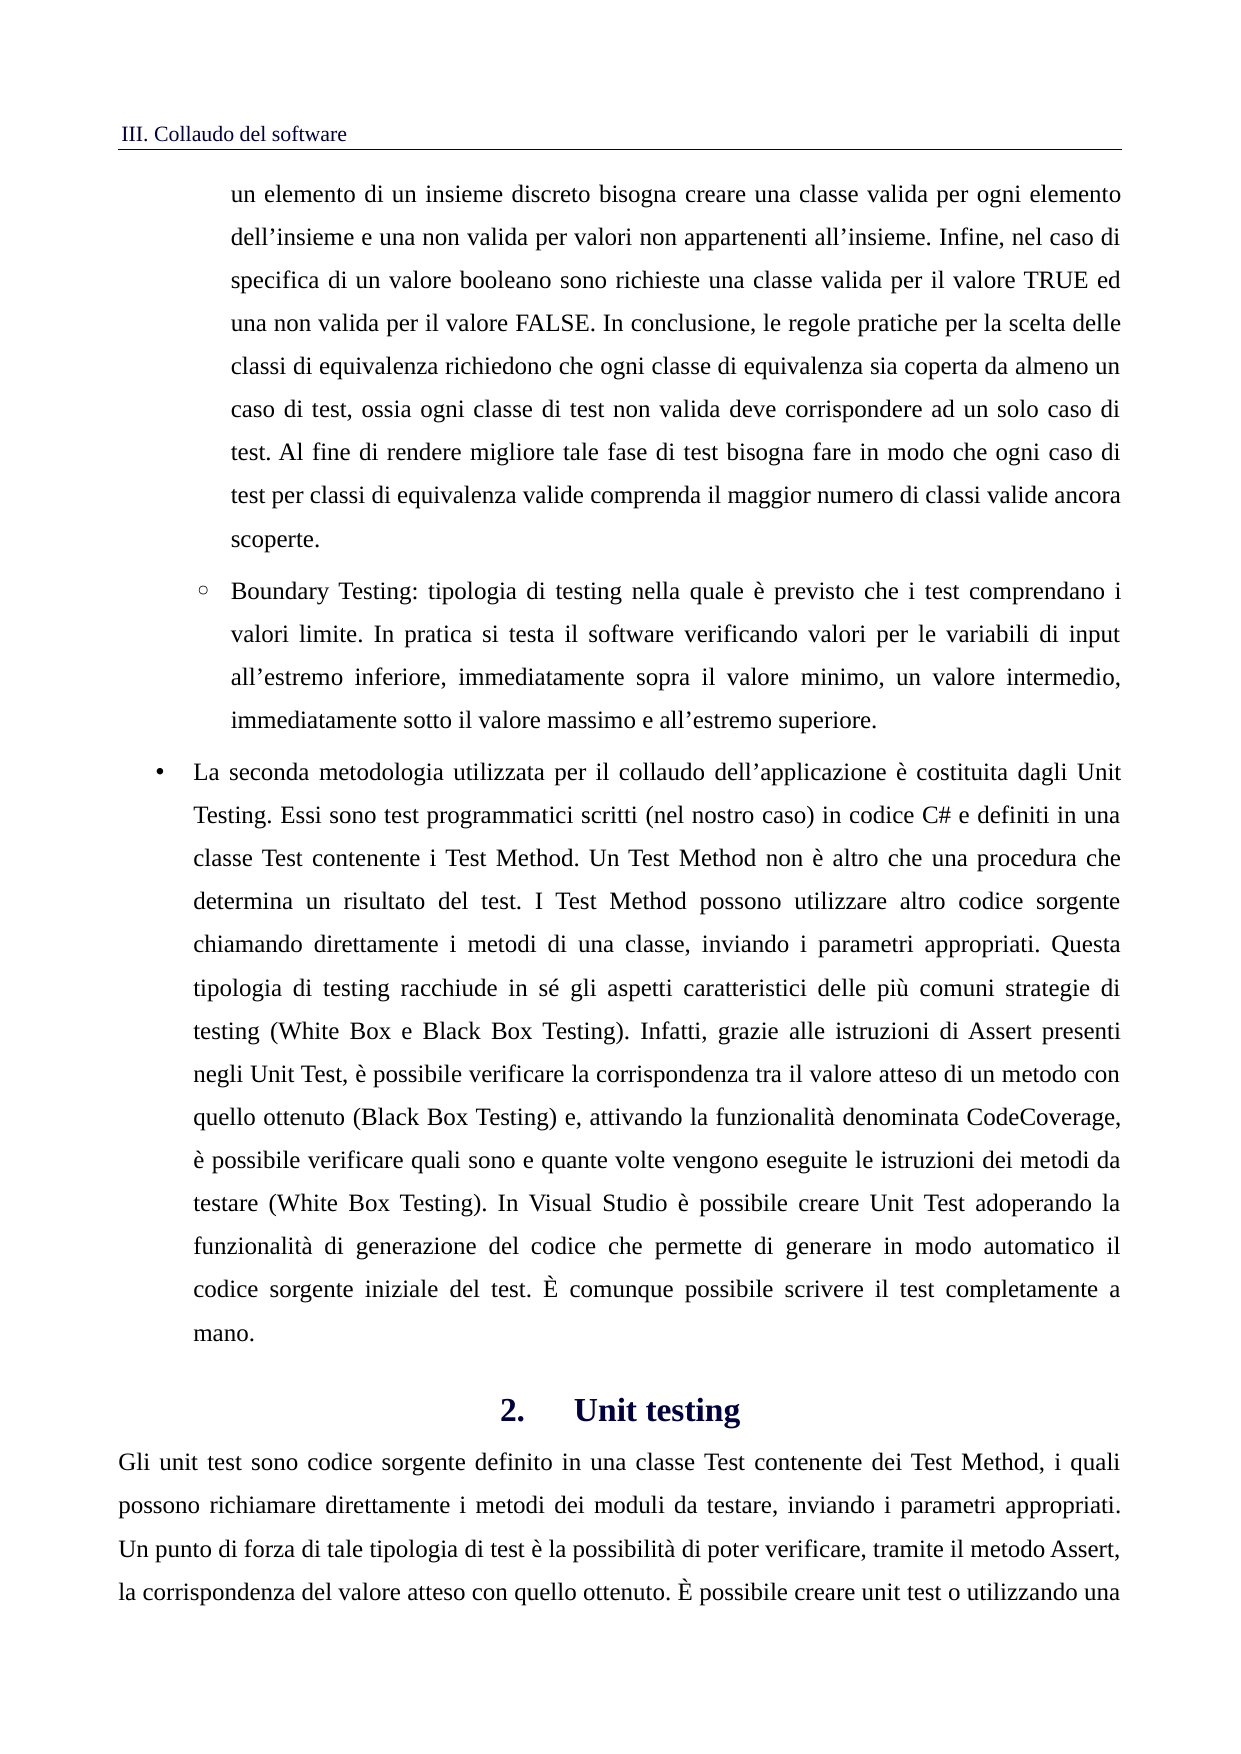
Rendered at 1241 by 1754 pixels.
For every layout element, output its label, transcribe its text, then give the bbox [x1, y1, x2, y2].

list La seconda metodologia utilizzata per il collaudo dell’applicazione è costituita dagli Unit Testing. Essi sono test programmatici scritti (nel nostro caso) in codice C# e definiti in una classe Test contenente i Test Method. Un Test Method non è altro che una procedura che determina un risultato del test. I Test Method possono utilizzare altro codice sorgente chiamando direttamente i metodi di una classe, inviando i parametri appropriati. Questa tipologia di testing racchiude in sé gli aspetti caratteristici delle più comuni strategie di testing (White Box e Black Box Testing). Infatti, grazie alle istruzioni di Assert presenti negli Unit Test, è possibile verificare la corrispondenza tra il valore atteso di un metodo con quello ottenuto (Black Box Testing) e, attivando la funzionalità denominata CodeCoverage, è possibile verificare quali sono e quante volte vengono eseguite le istruzioni dei metodi da testare (White Box Testing). In Visual Studio è possibile creare Unit Test adoperando la funzionalità di generazione del codice che permette di generare in modo automatico il codice sorgente iniziale del test. È comunque possibile scrivere il test completamente a mano. [156, 757, 1122, 1346]
subtitle Unit testing [118, 1391, 1122, 1429]
text Gli unit test sono codice sorgente definito in una classe Test contenente dei Test Method, i quali possono richiamare direttamente i metodi dei moduli da testare, inviando i parametri appropriati. Un punto di forza di tale tipologia di test è la possibilità di poter verificare, tramite il metodo Assert, la corrispondenza del valore atteso con quello ottenuto. È possibile creare unit test o utilizzando una [118, 1447, 1122, 1606]
list un elemento di un insieme discreto bisogna creare una classe valida per ogni elemento dell’insieme e una non valida per valori non appartenenti all’insieme. Infine, nel caso di specifica di un valore booleano sono richieste una classe valida per il valore TRUE ed una non valida per il valore FALSE. In conclusione, le regole pratiche per la scelta delle classi di equivalenza richiedono che ogni classe di equivalenza sia coperta da almeno un caso di test, ossia ogni classe di test non valida deve corrispondere ad un solo caso di test. Al fine di rendere migliore tale fase di test bisogna fare in modo che ogni caso di test per classi di equivalenza valide comprenda il maggior numero di classi valide ancora scoperte. [193, 179, 1122, 552]
list Boundary Testing: tipologia di testing nella quale è previsto che i test comprendano i valori limite. In pratica si testa il software verificando valori per le variabili di input all’estremo inferiore, immediatamente sopra il valore minimo, un valore intermedio, immediatamente sotto il valore massimo e all’estremo superiore. [193, 576, 1122, 734]
